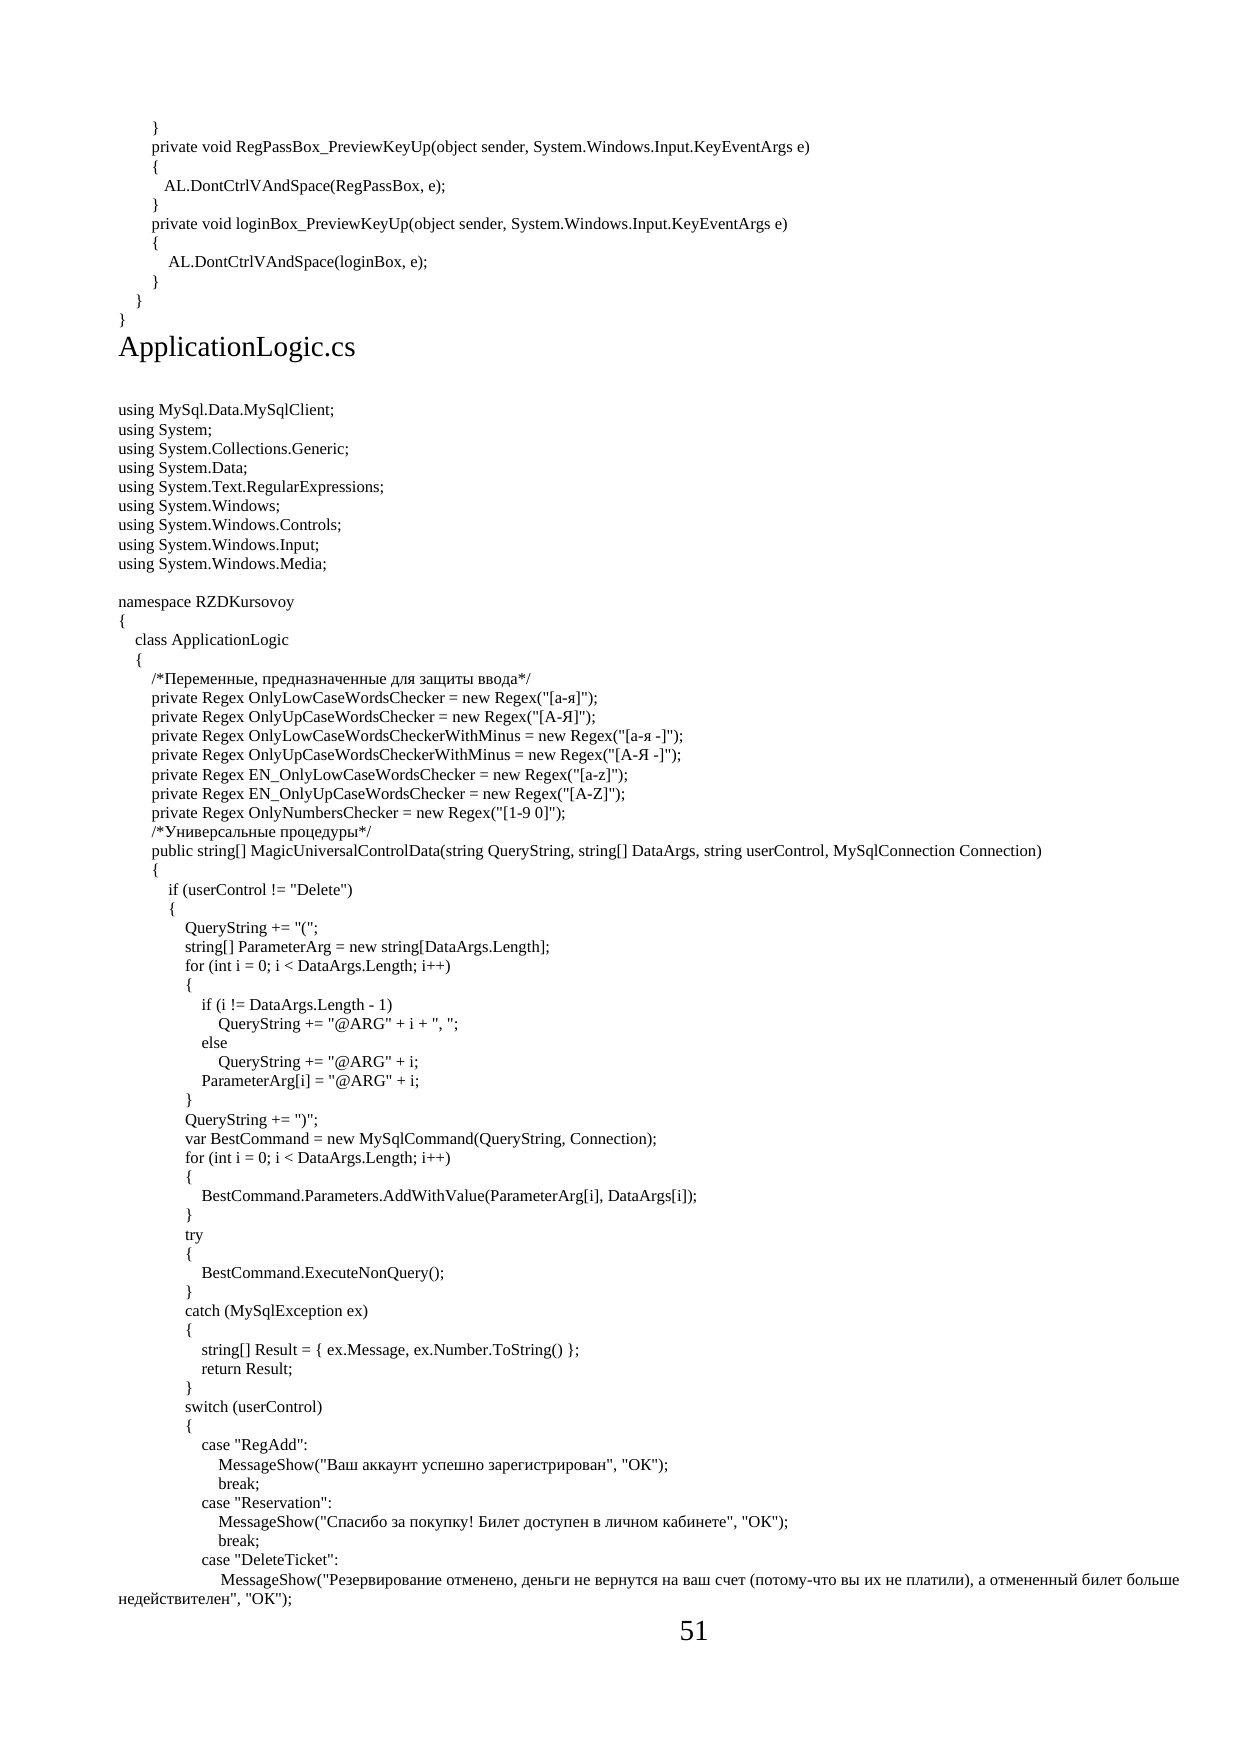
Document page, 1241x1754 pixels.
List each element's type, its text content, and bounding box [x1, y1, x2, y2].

text /*Переменные, предназначенные для защиты ввода*/ [118, 668, 1181, 688]
text { [118, 1416, 1181, 1435]
text using System.Collections.Generic; [118, 438, 1181, 458]
text } [118, 1090, 1181, 1109]
text } [118, 1378, 1181, 1397]
text /*Универсальные процедуры*/ [118, 822, 1181, 841]
text { [118, 975, 1181, 994]
text else [118, 1033, 1181, 1052]
text { [118, 233, 1181, 252]
text BestCommand.ExecuteNonQuery(); [118, 1263, 1181, 1282]
text try [118, 1224, 1181, 1243]
text { [118, 1320, 1181, 1339]
text private Regex OnlyLowCaseWordsCheckerWithMinus = new Regex("[а-я -]"); [118, 726, 1181, 745]
text switch (userControl) [118, 1397, 1181, 1416]
text } [118, 310, 1181, 329]
text MessageShow("Ваш аккаунт успешно зарегистрирован", "ОК"); [118, 1454, 1181, 1473]
text private Regex OnlyUpCaseWordsCheckerWithMinus = new Regex("[А-Я -]"); [118, 745, 1181, 764]
text QueryString += "@ARG" + i; [118, 1052, 1181, 1071]
text if (userControl != "Delete") [118, 879, 1181, 898]
text var BestCommand = new MySqlCommand(QueryString, Connection); [118, 1128, 1181, 1148]
text break; [118, 1531, 1181, 1550]
text { [118, 649, 1181, 668]
text AL.DontCtrlVAndSpace(RegPassBox, e); [118, 176, 1181, 195]
text { [118, 156, 1181, 176]
text for (int i = 0; i < DataArgs.Length; i++) [118, 956, 1181, 975]
text private Regex OnlyUpCaseWordsChecker = new Regex("[А-Я]"); [118, 707, 1181, 726]
text } [118, 1282, 1181, 1301]
text if (i != DataArgs.Length - 1) [118, 994, 1181, 1013]
text QueryString += "("; [118, 918, 1181, 937]
text { [118, 860, 1181, 879]
text private Regex OnlyNumbersChecker = new Regex("[1-9 0]"); [118, 803, 1181, 822]
text using System.Windows.Input; [118, 534, 1181, 553]
text using System.Windows.Controls; [118, 515, 1181, 534]
text AL.DontCtrlVAndSpace(loginBox, e); [118, 252, 1181, 271]
text MessageShow("Спасибо за покупку! Билет доступен в личном кабинете", "ОК"); [118, 1512, 1181, 1531]
text case "RegAdd": [118, 1435, 1181, 1454]
text private void loginBox_PreviewKeyUp(object sender, System.Windows.Input.KeyEventArgs e) [118, 214, 1181, 233]
text namespace RZDKursovoy [118, 592, 1181, 611]
text QueryString += "@ARG" + i + ", "; [118, 1013, 1181, 1033]
text private void RegPassBox_PreviewKeyUp(object sender, System.Windows.Input.KeyEventArgs e) [118, 137, 1181, 156]
text QueryString += ")"; [118, 1109, 1181, 1128]
text public string[] MagicUniversalControlData(string QueryString, string[] DataArgs, string userControl, MySqlConnection Connection) [118, 841, 1181, 860]
text catch (MySqlException ex) [118, 1301, 1181, 1320]
text { [118, 898, 1181, 918]
text for (int i = 0; i < DataArgs.Length; i++) [118, 1148, 1181, 1167]
text return Result; [118, 1358, 1181, 1378]
text } [118, 271, 1181, 291]
text } [118, 195, 1181, 214]
text private Regex EN_OnlyUpCaseWordsChecker = new Regex("[A-Z]"); [118, 783, 1181, 803]
text { [118, 1167, 1181, 1186]
text } [118, 1205, 1181, 1224]
text using System.Data; [118, 458, 1181, 477]
text string[] ParameterArg = new string[DataArgs.Length]; [118, 937, 1181, 956]
text MessageShow("Резервирование отменено, деньги не вернутся на ваш счет (потому-что вы их не платили), а отмененный билет больше недействителен", "ОК"); [118, 1569, 1181, 1608]
text { [118, 611, 1181, 630]
text private Regex OnlyLowCaseWordsChecker = new Regex("[а-я]"); [118, 688, 1181, 707]
text BestCommand.Parameters.AddWithValue(ParameterArg[i], DataArgs[i]); [118, 1186, 1181, 1205]
text { [118, 1243, 1181, 1263]
text using System.Windows; [118, 496, 1181, 515]
text string[] Result = { ex.Message, ex.Number.ToString() }; [118, 1339, 1181, 1358]
text case "DeleteTicket": [118, 1550, 1181, 1569]
text class ApplicationLogic [118, 630, 1181, 649]
text } [118, 118, 1181, 137]
text private Regex EN_OnlyLowCaseWordsChecker = new Regex("[a-z]"); [118, 764, 1181, 783]
text using System.Windows.Media; [118, 553, 1181, 573]
text using System; [118, 419, 1181, 438]
text } [118, 291, 1181, 310]
text using System.Text.RegularExpressions; [118, 477, 1181, 496]
text using MySql.Data.MySqlClient; [118, 400, 1181, 419]
text ApplicationLogic.cs [118, 329, 1181, 362]
text ParameterArg[i] = "@ARG" + i; [118, 1071, 1181, 1090]
text case "Reservation": [118, 1493, 1181, 1512]
text break; [118, 1473, 1181, 1493]
